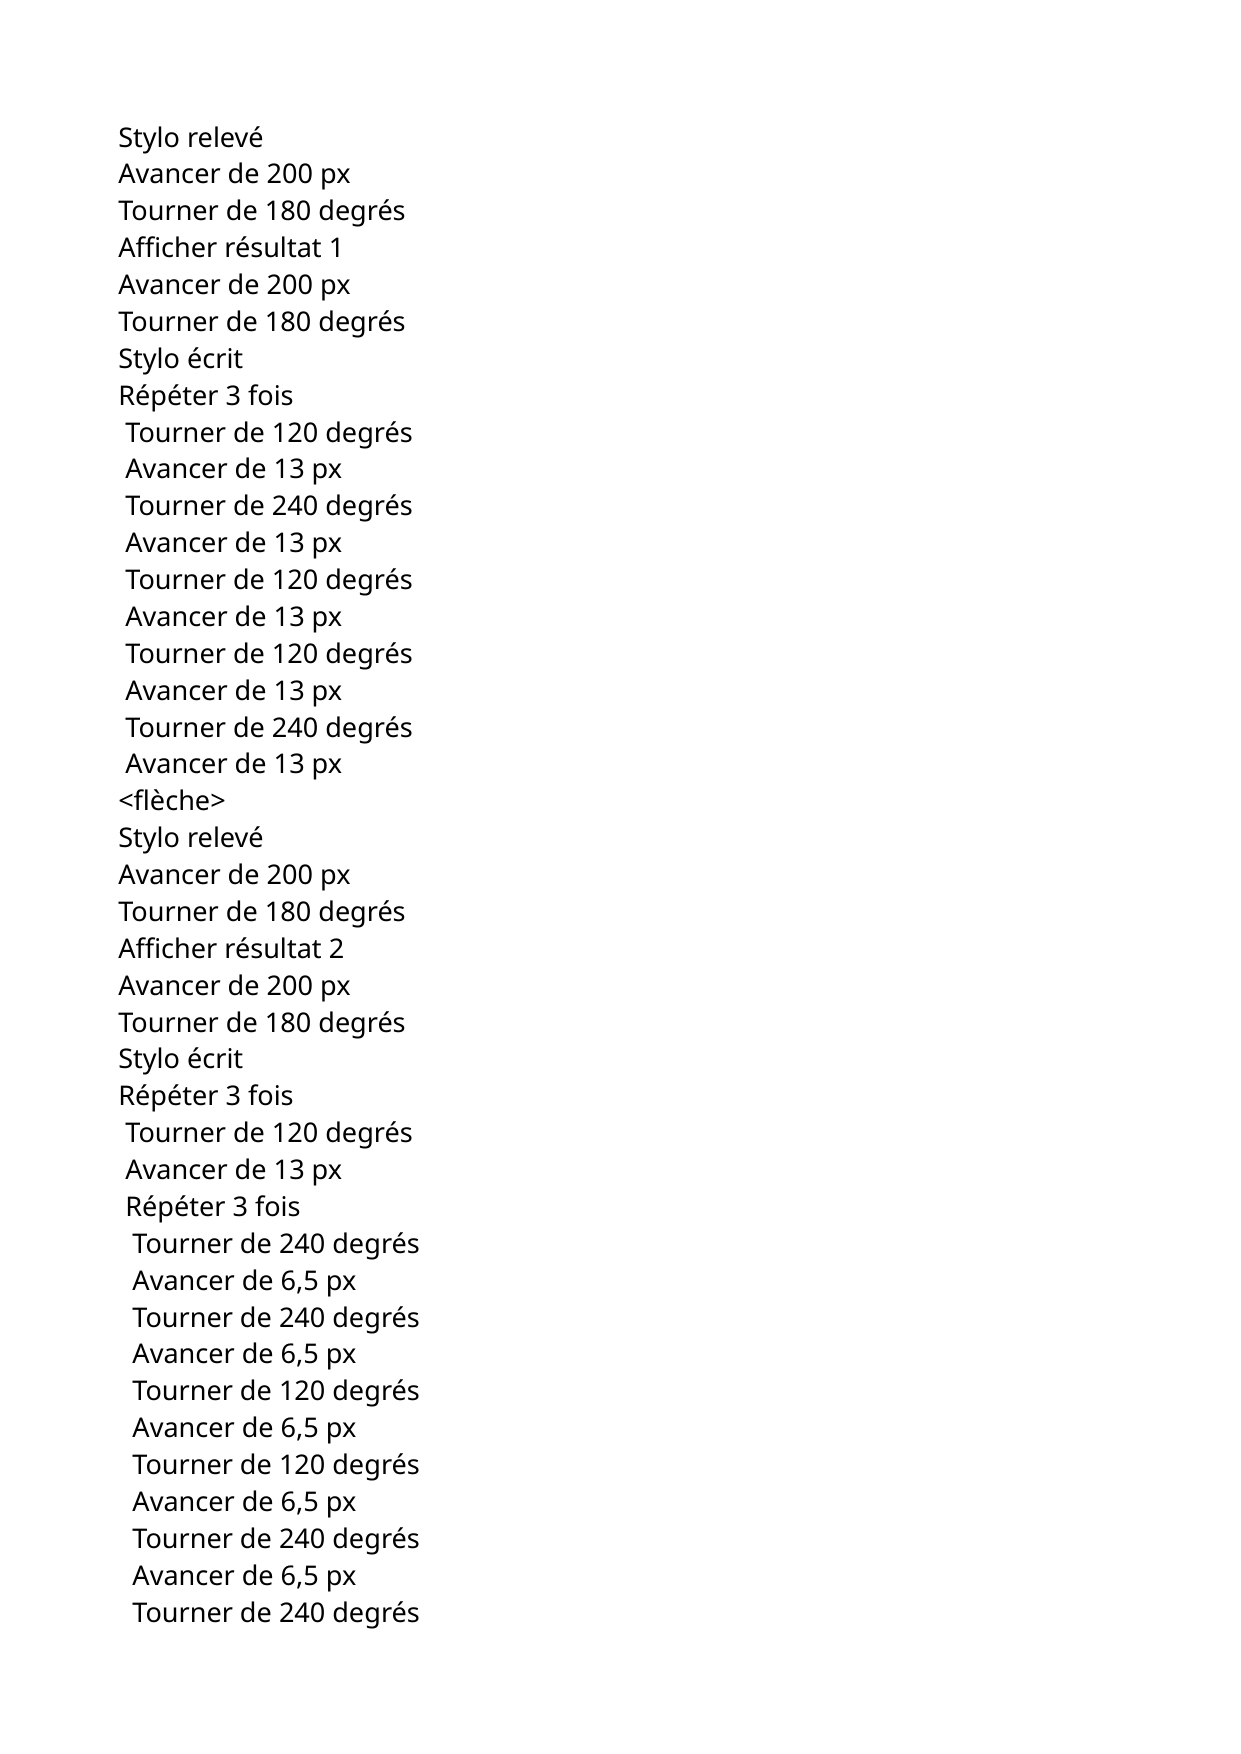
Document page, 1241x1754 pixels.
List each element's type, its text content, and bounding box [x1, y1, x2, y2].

text Afficher résultat 2 [118, 929, 1122, 966]
text Avancer de 200 px [118, 966, 1122, 1003]
text Avancer de 200 px [118, 155, 1122, 192]
text Tourner de 120 degrés [118, 634, 1122, 671]
text Tourner de 240 degrés [118, 708, 1122, 745]
text Tourner de 180 degrés [118, 192, 1122, 229]
text Tourner de 240 degrés [118, 1298, 1122, 1335]
text Avancer de 200 px [118, 856, 1122, 892]
text Avancer de 13 px [118, 597, 1122, 634]
text Avancer de 13 px [118, 745, 1122, 782]
text Tourner de 240 degrés [118, 1519, 1122, 1556]
text Avancer de 6,5 px [118, 1556, 1122, 1593]
text Répéter 3 fois [118, 1187, 1122, 1224]
text Avancer de 6,5 px [118, 1261, 1122, 1298]
text <flèche> [118, 782, 1122, 819]
text Tourner de 120 degrés [118, 413, 1122, 450]
text Avancer de 6,5 px [118, 1409, 1122, 1446]
text Stylo écrit [118, 339, 1122, 376]
text Tourner de 120 degrés [118, 1446, 1122, 1482]
text Tourner de 120 degrés [118, 561, 1122, 597]
text Tourner de 240 degrés [118, 1593, 1122, 1630]
text Avancer de 13 px [118, 1151, 1122, 1187]
text Avancer de 13 px [118, 450, 1122, 487]
text Répéter 3 fois [118, 1077, 1122, 1114]
text Avancer de 200 px [118, 266, 1122, 302]
text Tourner de 180 degrés [118, 1003, 1122, 1040]
text Tourner de 120 degrés [118, 1372, 1122, 1409]
text Tourner de 120 degrés [118, 1114, 1122, 1151]
text Stylo relevé [118, 118, 1122, 155]
text Tourner de 180 degrés [118, 302, 1122, 339]
text Stylo relevé [118, 819, 1122, 856]
text Tourner de 180 degrés [118, 892, 1122, 929]
text Avancer de 6,5 px [118, 1335, 1122, 1372]
text Tourner de 240 degrés [118, 1224, 1122, 1261]
text Répéter 3 fois [118, 376, 1122, 413]
text Stylo écrit [118, 1040, 1122, 1077]
text Avancer de 13 px [118, 524, 1122, 561]
text Afficher résultat 1 [118, 229, 1122, 266]
text Tourner de 240 degrés [118, 487, 1122, 524]
text Avancer de 13 px [118, 671, 1122, 708]
text Avancer de 6,5 px [118, 1482, 1122, 1519]
